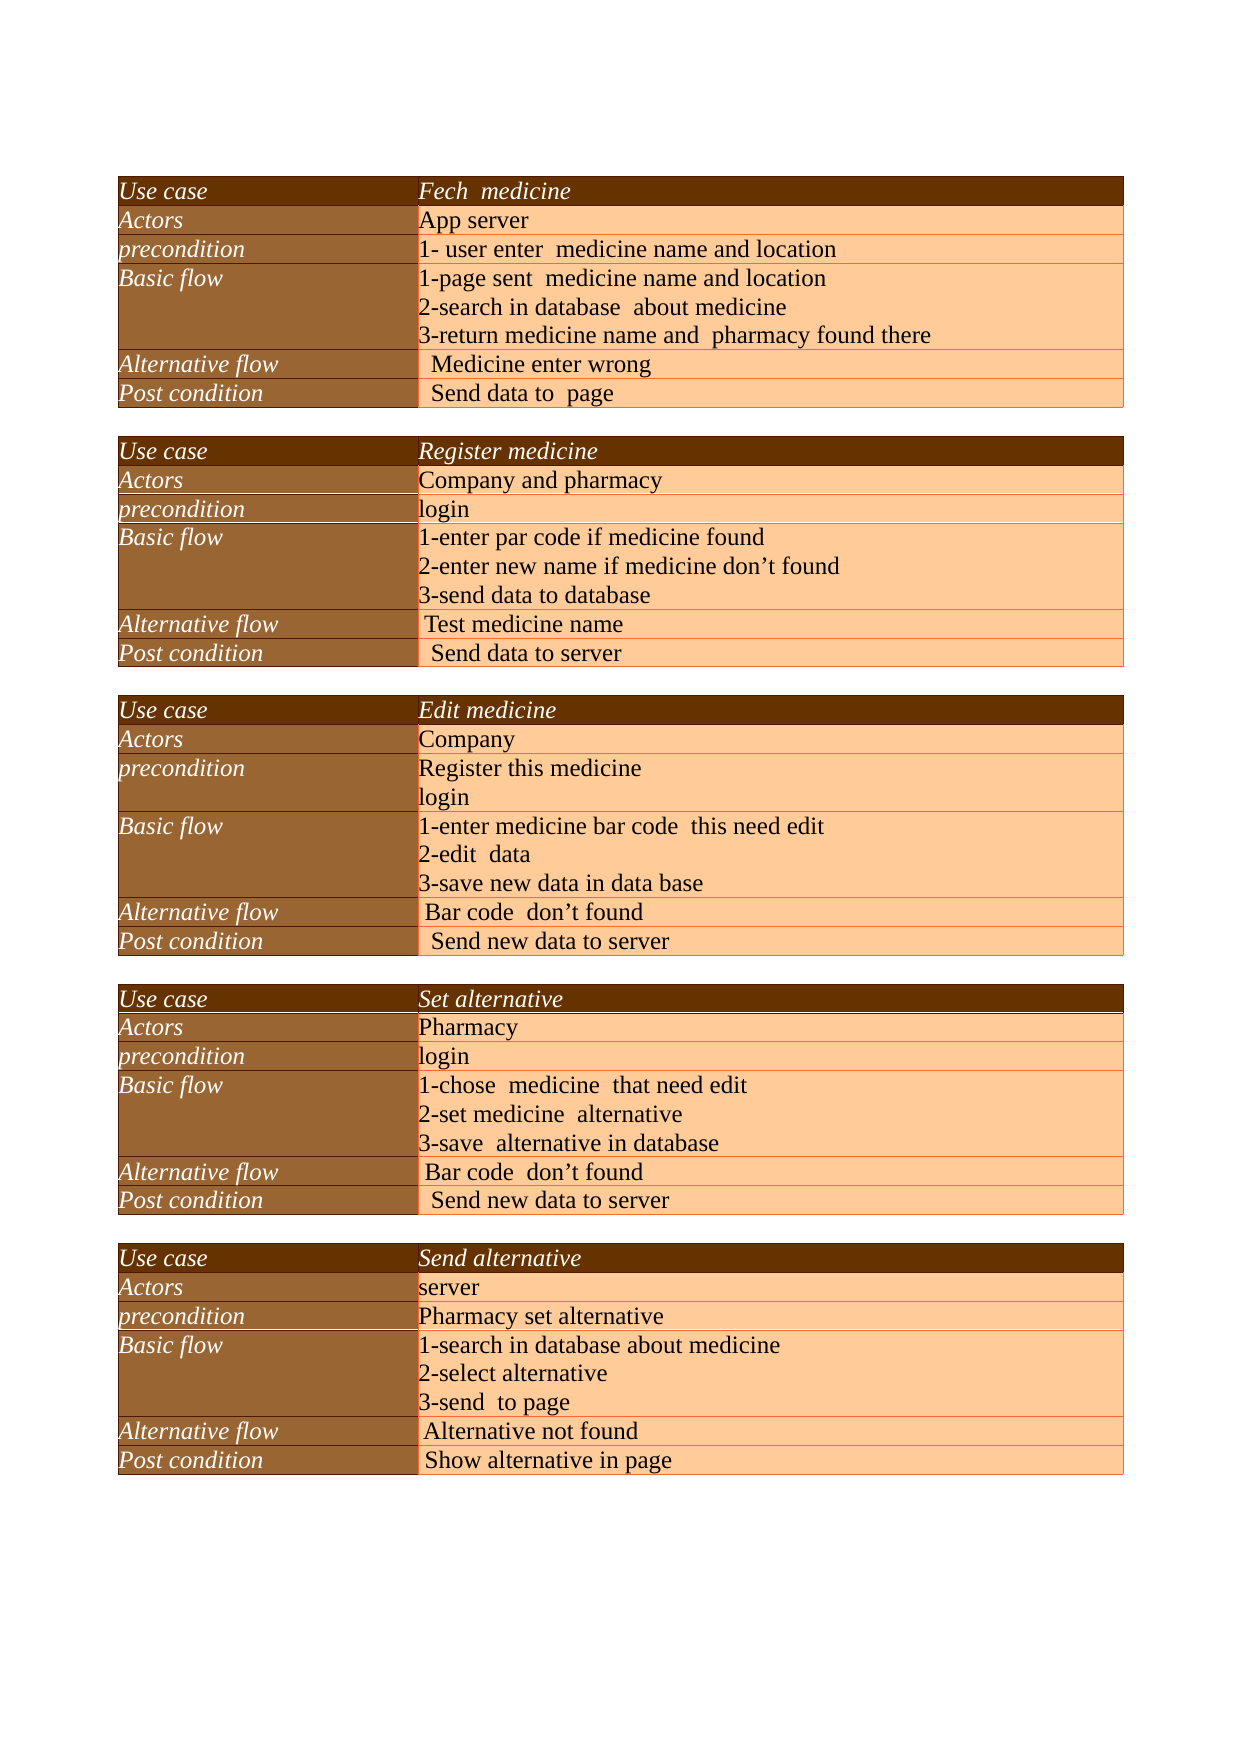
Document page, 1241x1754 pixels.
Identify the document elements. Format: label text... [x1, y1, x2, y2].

table_cell 1-enter par code if medicine found 2-enter new name if medicine don’t found 3-send data to database [419, 524, 1123, 609]
table_cell Send data to page [419, 379, 1123, 407]
table_header Edit medicine [419, 696, 1123, 724]
table_cell precondition [119, 495, 418, 522]
table_cell precondition [119, 1302, 418, 1329]
table_cell Actors [119, 725, 418, 753]
table_cell Bar code don’t found [419, 898, 1123, 926]
table_cell Alternative flow [119, 1157, 418, 1185]
table_cell Company [419, 725, 1123, 753]
table_cell server [419, 1273, 1123, 1301]
table_cell Actors [119, 206, 418, 234]
table_cell Register this medicine login [419, 754, 1123, 811]
table_cell Alternative flow [119, 350, 418, 378]
table_cell Post condition [119, 1446, 418, 1474]
table_cell Basic flow [119, 524, 418, 609]
table_header Send alternative [419, 1244, 1123, 1272]
table_cell Send new data to server [419, 1186, 1123, 1214]
table_cell Alternative not found [419, 1417, 1123, 1445]
table_header Use case [119, 437, 418, 465]
table_cell 1-enter medicine bar code this need edit 2-edit data 3-save new data in data base [419, 812, 1123, 897]
table_header Fech medicine [419, 177, 1123, 205]
table_header Use case [119, 1244, 418, 1272]
table_cell Medicine enter wrong [419, 350, 1123, 378]
table_cell Bar code don’t found [419, 1157, 1123, 1185]
table_cell Pharmacy set alternative [419, 1302, 1123, 1329]
table_cell Send data to server [419, 639, 1123, 666]
table_header Use case [119, 177, 418, 205]
table_cell Actors [119, 1273, 418, 1301]
table_cell precondition [119, 754, 418, 811]
table_cell Actors [119, 466, 418, 493]
table_cell Alternative flow [119, 1417, 418, 1445]
table_header Use case [119, 985, 418, 1012]
table_cell 1-page sent medicine name and location 2-search in database about medicine 3-return medicine name and pharmacy found there [419, 264, 1123, 349]
table_cell login [419, 1042, 1123, 1070]
table_cell Send new data to server [419, 927, 1123, 955]
table_cell 1-chose medicine that need edit 2-set medicine alternative 3-save alternative in database [419, 1071, 1123, 1156]
table_cell Alternative flow [119, 898, 418, 926]
table_cell Actors [119, 1014, 418, 1041]
table_cell Pharmacy [419, 1014, 1123, 1041]
table_cell Show alternative in page [419, 1446, 1123, 1474]
table_cell precondition [119, 235, 418, 263]
table_cell Basic flow [119, 1331, 418, 1416]
table_cell App server [419, 206, 1123, 234]
table_cell Post condition [119, 639, 418, 666]
table_cell Basic flow [119, 1071, 418, 1156]
table_cell Company and pharmacy [419, 466, 1123, 493]
table_cell Post condition [119, 1186, 418, 1214]
table_header Set alternative [419, 985, 1123, 1012]
table_header Register medicine [419, 437, 1123, 465]
table_cell login [419, 495, 1123, 522]
table_cell Alternative flow [119, 610, 418, 638]
table_cell 1-search in database about medicine 2-select alternative 3-send to page [419, 1331, 1123, 1416]
table_cell precondition [119, 1042, 418, 1070]
table_cell Basic flow [119, 264, 418, 349]
table_cell Test medicine name [419, 610, 1123, 638]
table_cell Post condition [119, 379, 418, 407]
table_cell 1- user enter medicine name and location [419, 235, 1123, 263]
table_header Use case [119, 696, 418, 724]
table_cell Post condition [119, 927, 418, 955]
table_cell Basic flow [119, 812, 418, 897]
